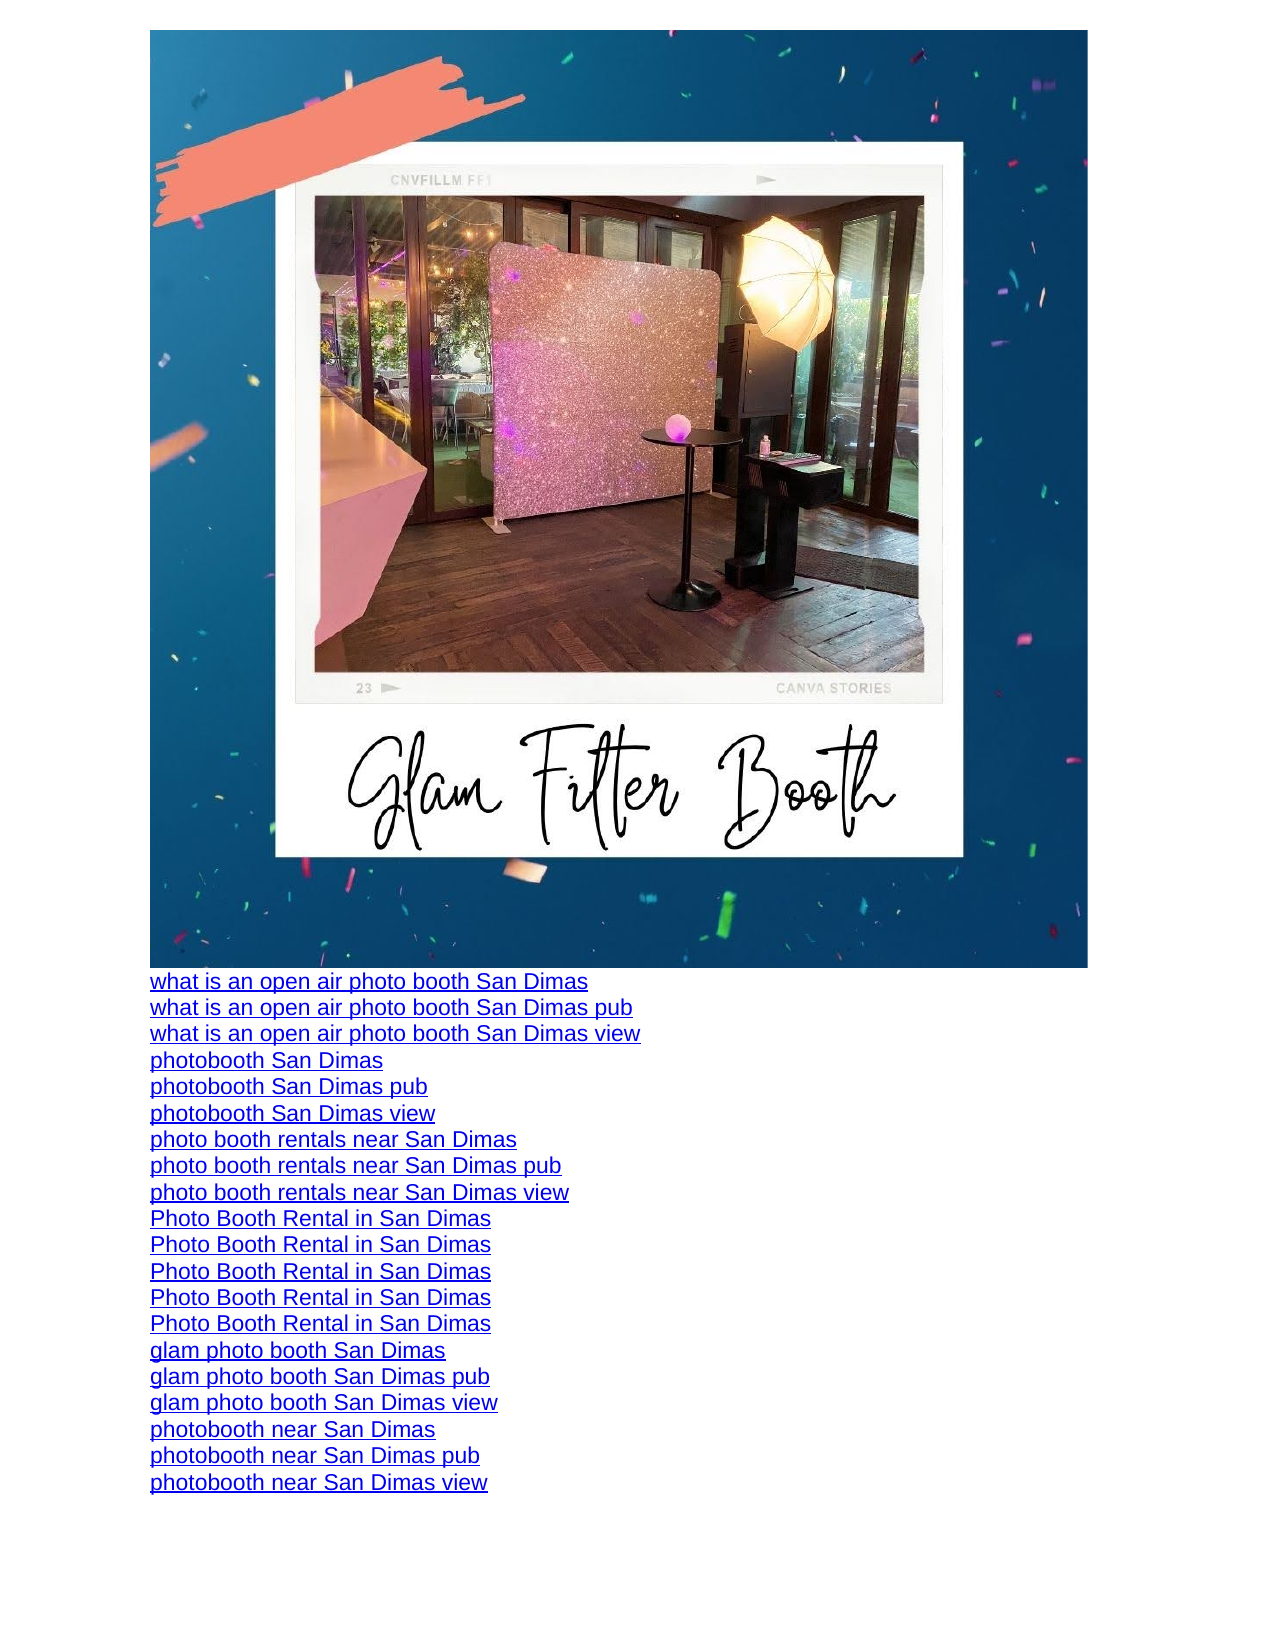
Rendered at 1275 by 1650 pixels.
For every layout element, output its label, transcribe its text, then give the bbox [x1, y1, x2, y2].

text photo booth rentals near San Dimas pub [150, 1152, 1125, 1178]
text photobooth near San Dimas [150, 1416, 1125, 1442]
text photobooth San Dimas view [150, 1099, 1125, 1126]
text photobooth San Dimas pub [150, 1073, 1125, 1099]
text what is an open air photo booth San Dimas view [150, 1020, 1125, 1047]
text glam photo booth San Dimas [150, 1337, 1125, 1363]
text glam photo booth San Dimas pub [150, 1363, 1125, 1389]
text Photo Booth Rental in San Dimas [150, 1231, 1125, 1258]
text photobooth near San Dimas view [150, 1468, 1125, 1495]
text what is an open air photo booth San Dimas pub [150, 994, 1125, 1020]
text Photo Booth Rental in San Dimas [150, 1205, 1125, 1231]
picture [150, 30, 1088, 968]
text photo booth rentals near San Dimas view [150, 1178, 1125, 1205]
text photobooth San Dimas [150, 1047, 1125, 1073]
text glam photo booth San Dimas view [150, 1389, 1125, 1416]
text Photo Booth Rental in San Dimas [150, 1258, 1125, 1284]
text Photo Booth Rental in San Dimas [150, 1284, 1125, 1310]
text photo booth rentals near San Dimas [150, 1126, 1125, 1152]
text photobooth near San Dimas pub [150, 1442, 1125, 1468]
text what is an open air photo booth San Dimas [150, 968, 1125, 994]
text Photo Booth Rental in San Dimas [150, 1310, 1125, 1337]
